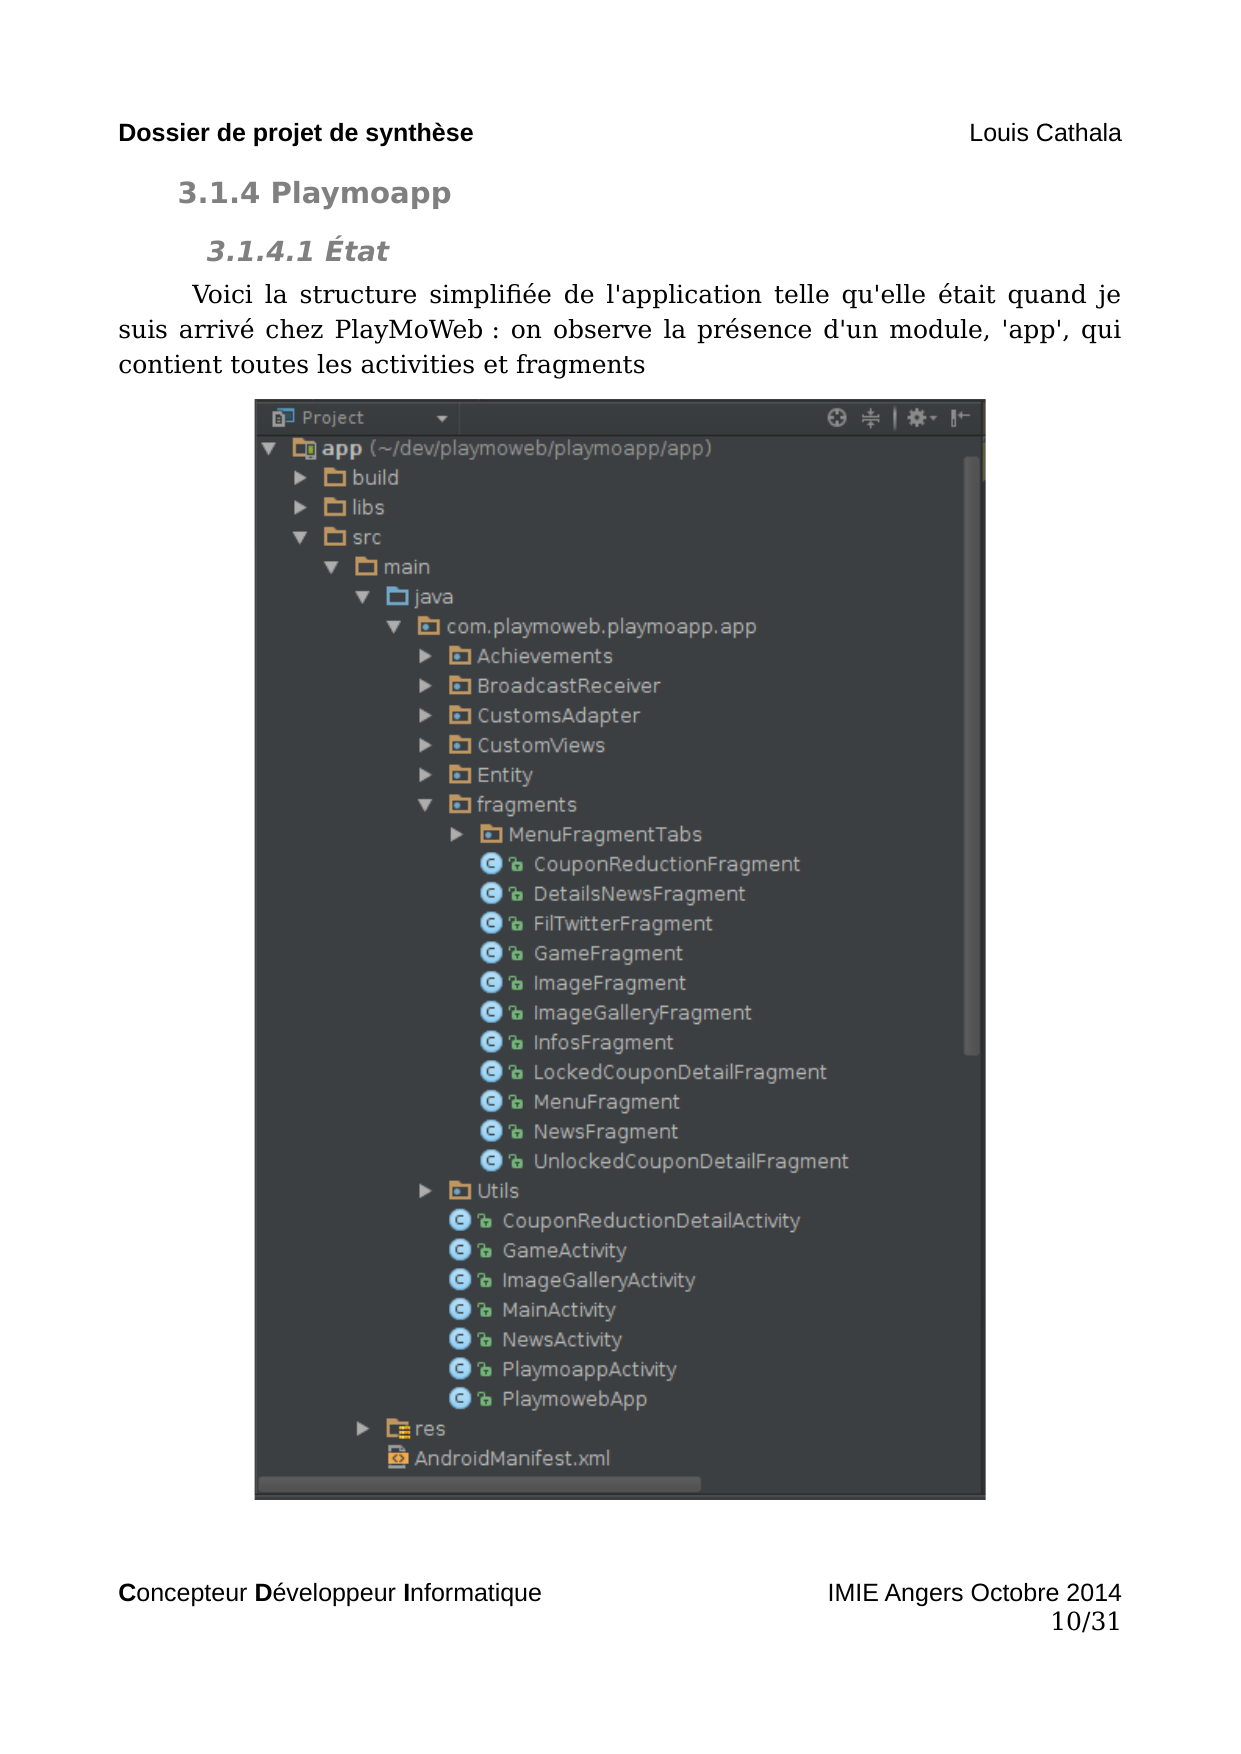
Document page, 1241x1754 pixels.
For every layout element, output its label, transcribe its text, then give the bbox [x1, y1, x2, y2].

picture [254, 399, 986, 1500]
subtitle État [207, 235, 1122, 268]
text Voici la structure simplifiée de l'application telle qu'elle était quand je suis arrivé chez PlayMoWeb : on observe la présence d'un module, 'app', qui contient toutes les activities et fragments [118, 280, 1122, 379]
subtitle Playmoapp [177, 176, 1122, 210]
